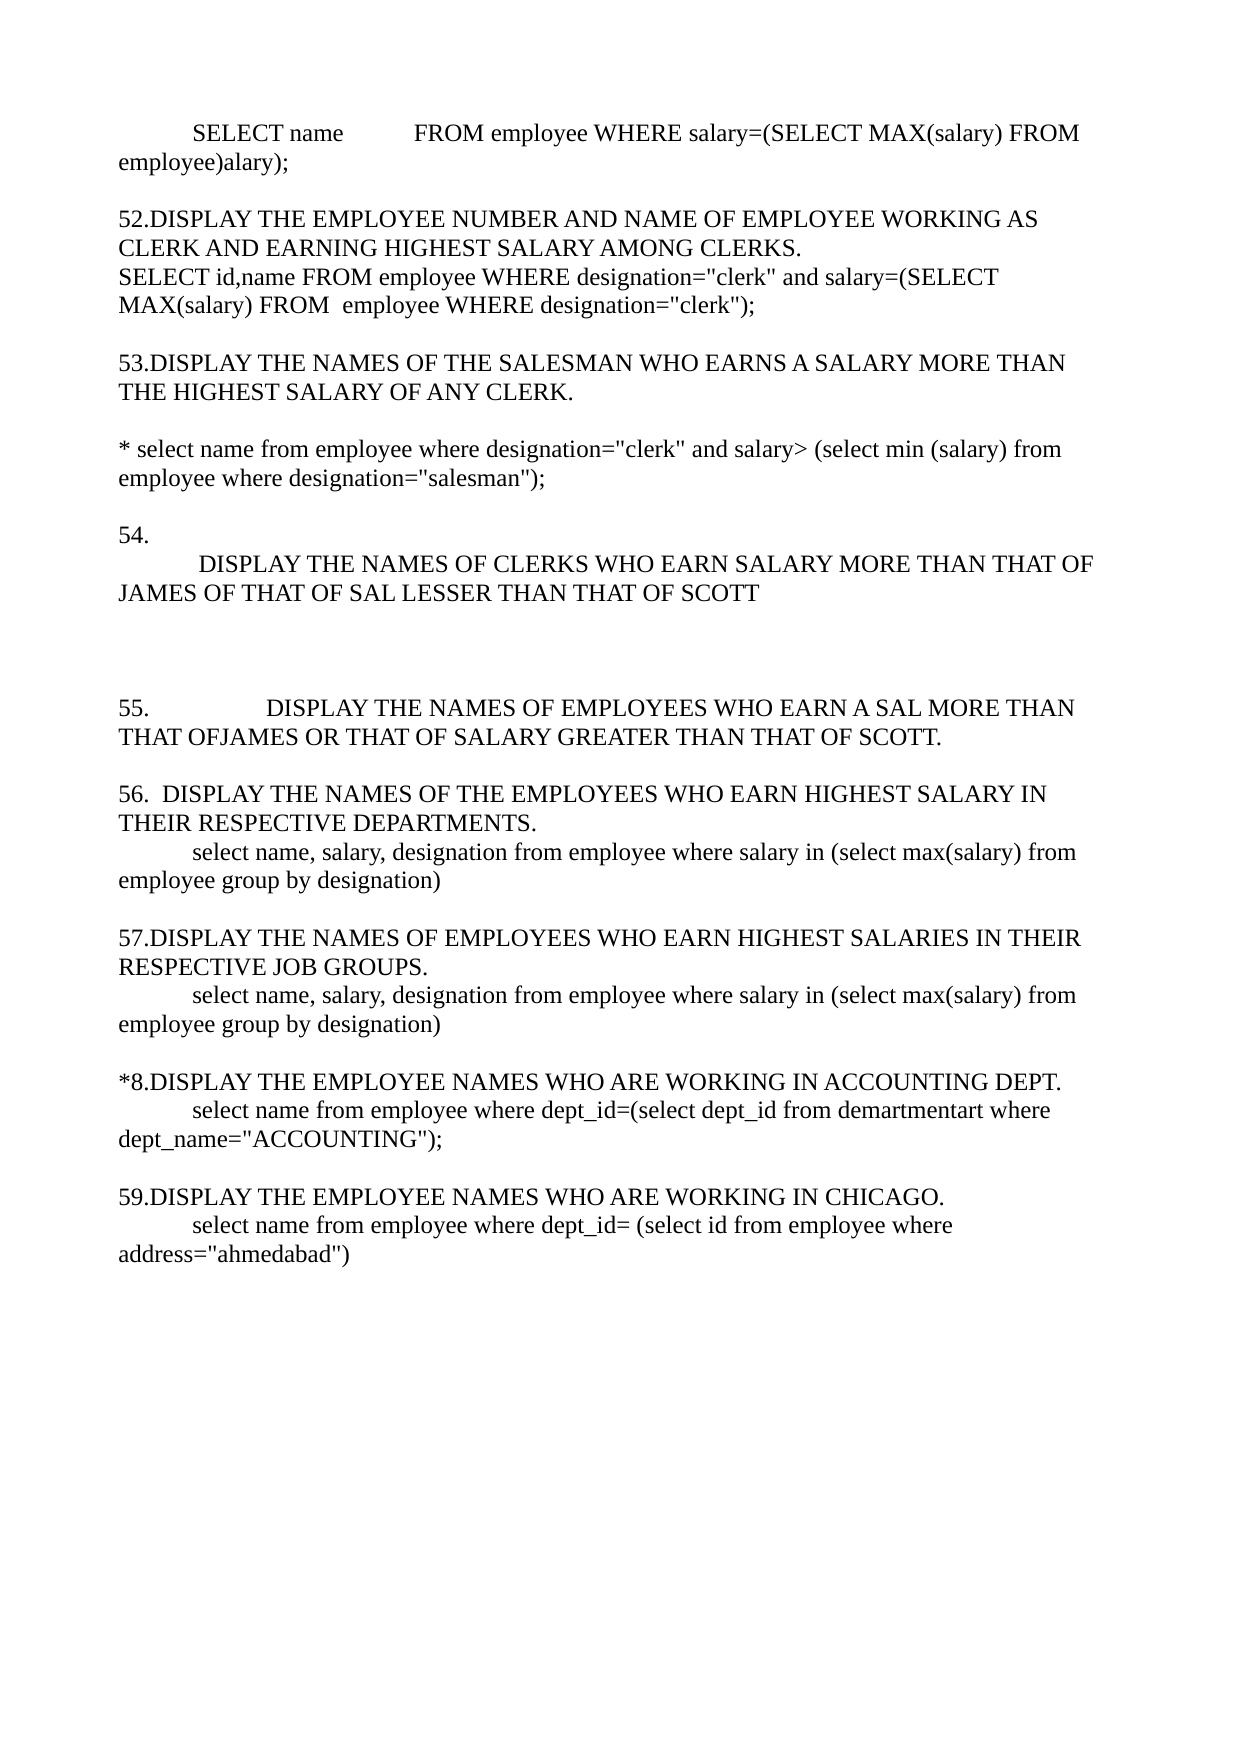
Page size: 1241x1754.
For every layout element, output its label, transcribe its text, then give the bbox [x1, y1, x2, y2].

text * select name from employee where designation="clerk" and salary> (select min (salary) from employee where designation="salesman"); [118, 434, 1122, 492]
text select name, salary, designation from employee where salary in (select max(salary) from employee group by designation) [118, 837, 1122, 894]
text SELECT name FROM employee WHERE salary=(SELECT MAX(salary) FROM employee)alary); [118, 118, 1122, 176]
text 55. DISPLAY THE NAMES OF EMPLOYEES WHO EARN A SAL MORE THAN THAT OFJAMES OR THAT OF SALARY GREATER THAN THAT OF SCOTT. [118, 693, 1122, 751]
text 52.DISPLAY THE EMPLOYEE NUMBER AND NAME OF EMPLOYEE WORKING AS [118, 204, 1122, 233]
text 56. DISPLAY THE NAMES OF THE EMPLOYEES WHO EARN HIGHEST SALARY IN [118, 779, 1122, 808]
text 53.DISPLAY THE NAMES OF THE SALESMAN WHO EARNS A SALARY MORE THAN [118, 348, 1122, 377]
text select name, salary, designation from employee where salary in (select max(salary) from employee group by designation) [118, 981, 1122, 1038]
text RESPECTIVE JOB GROUPS. [118, 952, 1122, 981]
text 54. [118, 521, 1122, 549]
text select name from employee where dept_id=(select dept_id from demartmentart where dept_name="ACCOUNTING"); [118, 1096, 1122, 1153]
text THE HIGHEST SALARY OF ANY CLERK. [118, 377, 1122, 406]
text SELECT id,name FROM employee WHERE designation="clerk" and salary=(SELECT MAX(salary) FROM employee WHERE designation="clerk"); [118, 262, 1122, 319]
text select name from employee where dept_id= (select id from employee where address="ahmedabad") [118, 1211, 1122, 1268]
text 59.DISPLAY THE EMPLOYEE NAMES WHO ARE WORKING IN CHICAGO. [118, 1182, 1122, 1211]
text *8.DISPLAY THE EMPLOYEE NAMES WHO ARE WORKING IN ACCOUNTING DEPT. [118, 1067, 1122, 1096]
text DISPLAY THE NAMES OF CLERKS WHO EARN SALARY MORE THAN THAT OF [118, 549, 1122, 578]
text THEIR RESPECTIVE DEPARTMENTS. [118, 808, 1122, 837]
text JAMES OF THAT OF SAL LESSER THAN THAT OF SCOTT [118, 578, 1122, 607]
text CLERK AND EARNING HIGHEST SALARY AMONG CLERKS. [118, 233, 1122, 262]
text 57.DISPLAY THE NAMES OF EMPLOYEES WHO EARN HIGHEST SALARIES IN THEIR [118, 923, 1122, 952]
